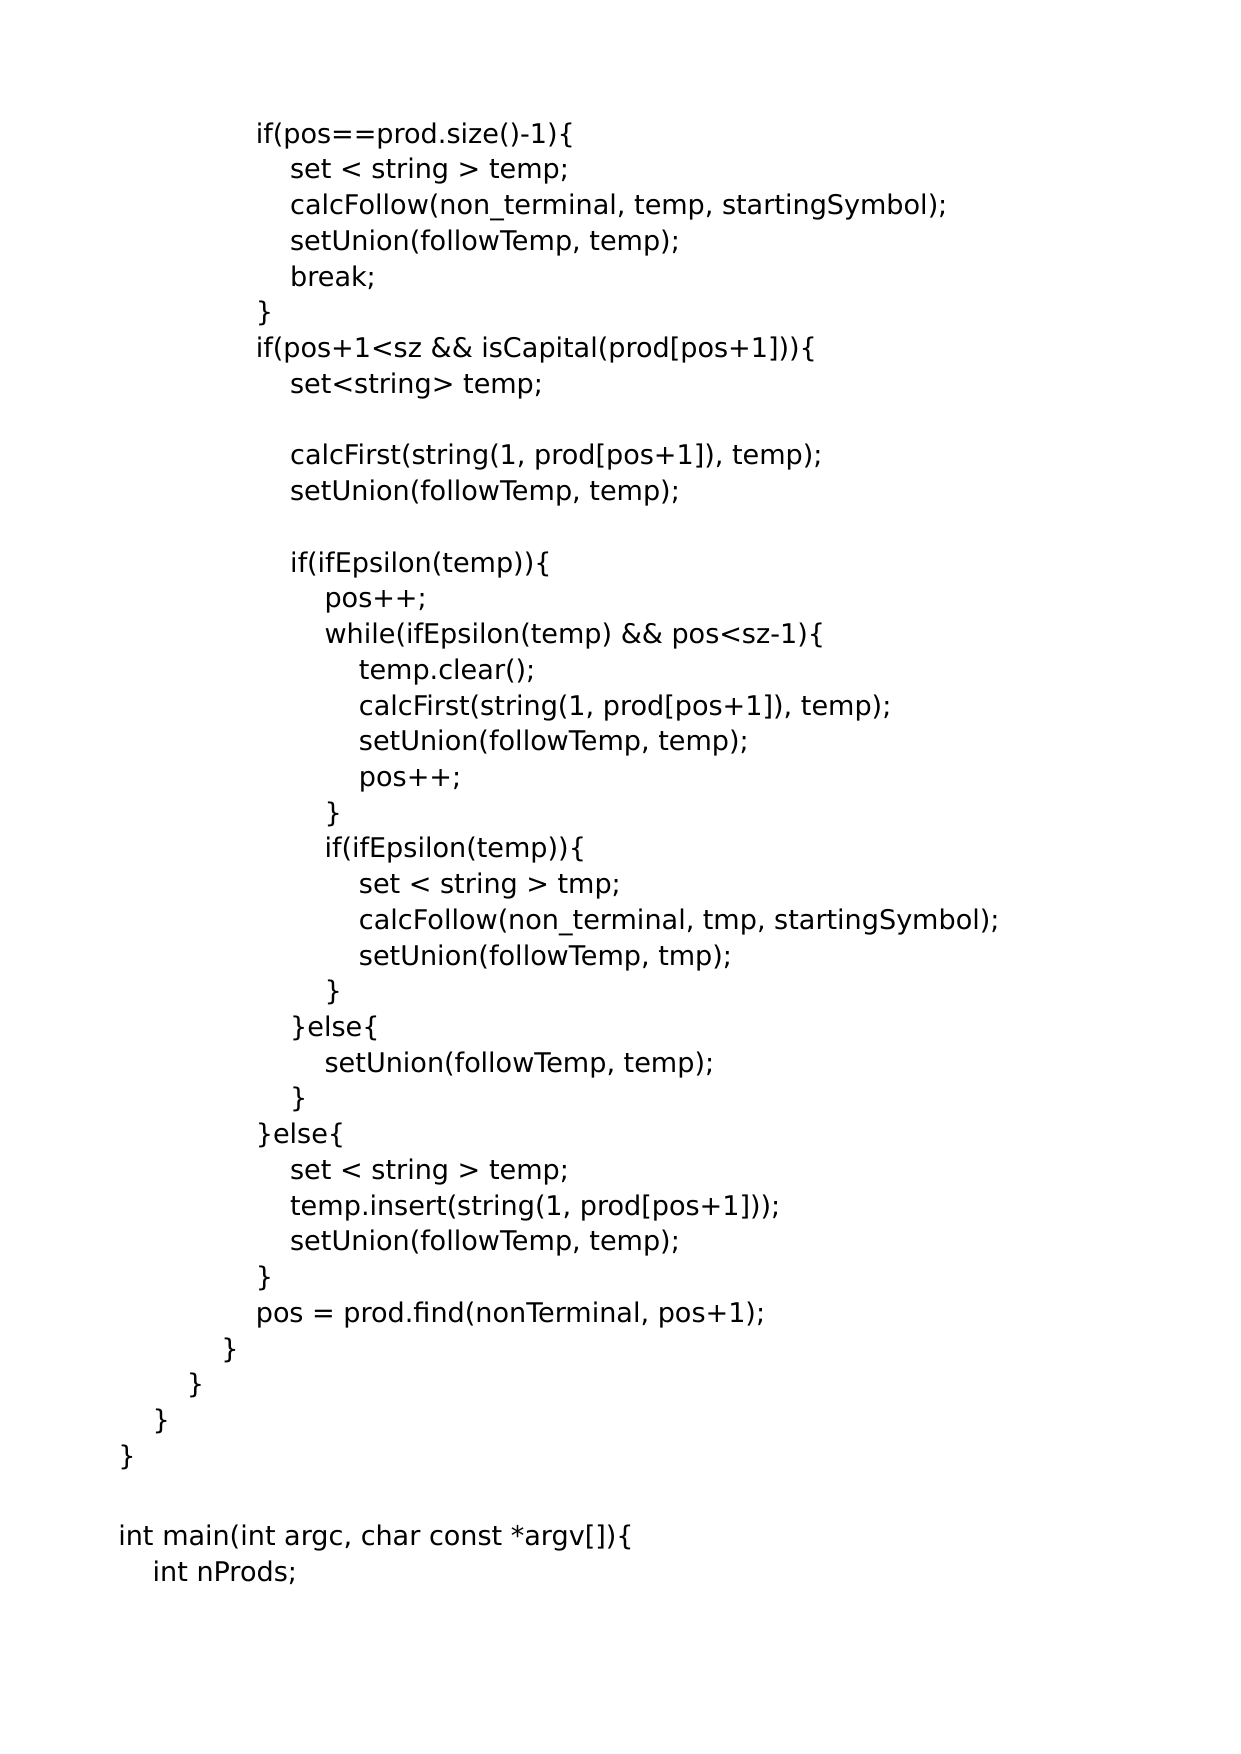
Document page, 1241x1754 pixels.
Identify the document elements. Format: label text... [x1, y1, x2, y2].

text setUnion(followTemp, temp); [118, 1226, 1122, 1257]
text setUnion(followTemp, temp); [118, 225, 1122, 257]
text calcFirst(string(1, prod[pos+1]), temp); [118, 440, 1122, 471]
text if(ifEpsilon(temp)){ [118, 833, 1122, 864]
text break; [118, 261, 1122, 293]
text } [118, 1083, 1122, 1114]
text int main(int argc, char const *argv[]){ [118, 1521, 1122, 1552]
text int nProds; [118, 1556, 1122, 1588]
text } [118, 1261, 1122, 1293]
text pos = prod.find(nonTerminal, pos+1); [118, 1297, 1122, 1329]
text setUnion(followTemp, temp); [118, 726, 1122, 757]
text set < string > temp; [118, 1154, 1122, 1186]
text set < string > tmp; [118, 868, 1122, 900]
text } [118, 976, 1122, 1007]
text } [118, 1440, 1122, 1472]
text } [118, 1404, 1122, 1436]
text }else{ [118, 1118, 1122, 1150]
text temp.clear(); [118, 654, 1122, 686]
text calcFirst(string(1, prod[pos+1]), temp); [118, 690, 1122, 721]
text set<string> temp; [118, 368, 1122, 400]
text pos++; [118, 761, 1122, 793]
text setUnion(followTemp, temp); [118, 475, 1122, 507]
text temp.insert(string(1, prod[pos+1])); [118, 1190, 1122, 1222]
text if(pos+1<sz && isCapital(prod[pos+1])){ [118, 332, 1122, 364]
text calcFollow(non_terminal, tmp, startingSymbol); [118, 904, 1122, 936]
text } [118, 1369, 1122, 1400]
text while(ifEpsilon(temp) && pos<sz-1){ [118, 618, 1122, 650]
text setUnion(followTemp, tmp); [118, 940, 1122, 971]
text } [118, 297, 1122, 328]
text } [118, 1333, 1122, 1364]
text } [118, 797, 1122, 828]
text pos++; [118, 583, 1122, 614]
text setUnion(followTemp, temp); [118, 1047, 1122, 1079]
text }else{ [118, 1011, 1122, 1043]
text calcFollow(non_terminal, temp, startingSymbol); [118, 189, 1122, 221]
text set < string > temp; [118, 154, 1122, 185]
text if(pos==prod.size()-1){ [118, 118, 1122, 150]
text if(ifEpsilon(temp)){ [118, 547, 1122, 578]
